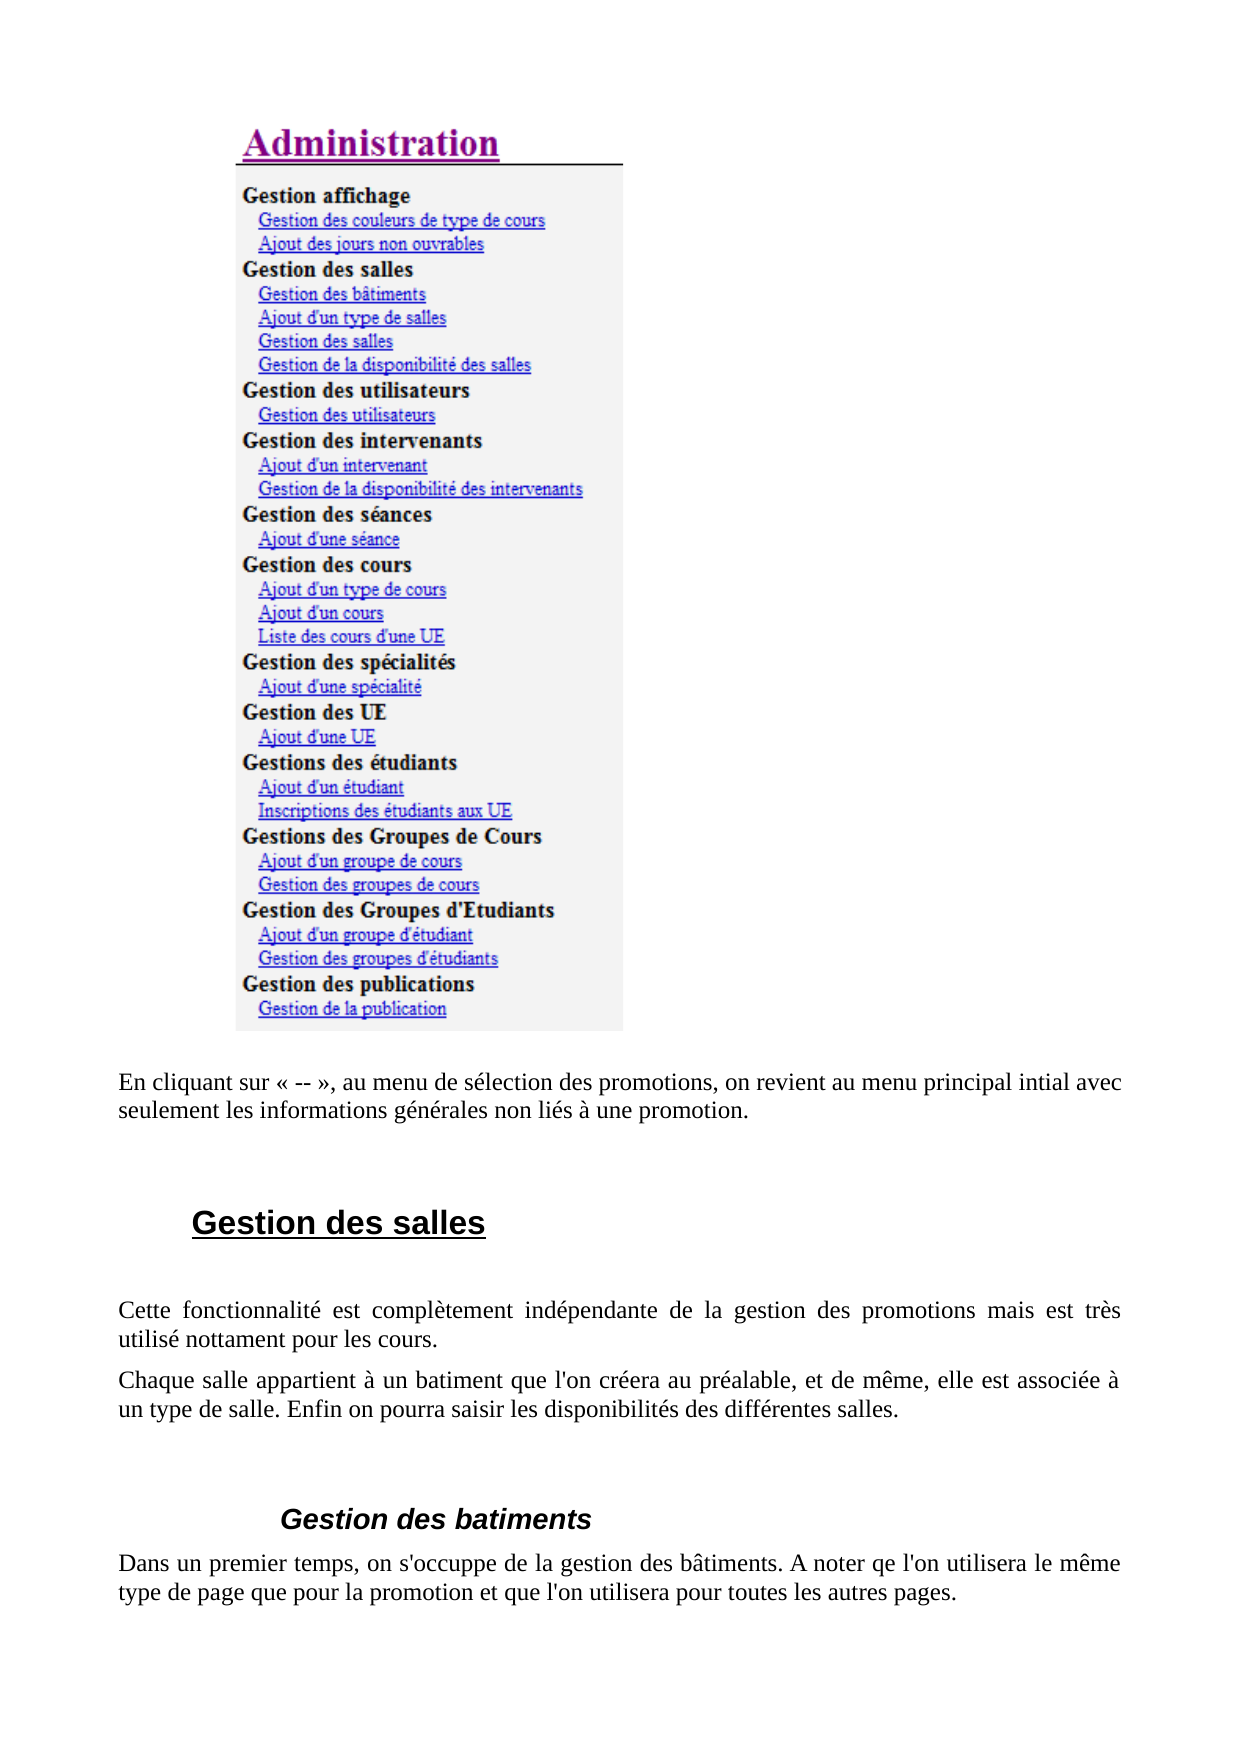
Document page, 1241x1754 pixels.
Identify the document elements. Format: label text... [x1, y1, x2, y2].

text Dans un premier temps, on s'occuppe de la gestion des bâtiments. A noter qe l'on utilisera le même type de page que pour la promotion et que l'on utilisera pour toutes les autres pages. [118, 1548, 1122, 1605]
text En cliquant sur « -- », au menu de sélection des promotions, on revient au menu principal intial avec seulement les informations générales non liés à une promotion. [118, 1067, 1122, 1124]
text Cette fonctionnalité est complètement indépendante de la gestion des promotions mais est très utilisé nottament pour les cours. [118, 1296, 1122, 1353]
subtitle Gestion des salles [191, 1203, 1122, 1242]
subtitle Gestion des batiments [280, 1502, 1122, 1535]
text Chaque salle appartient à un batiment que l'on créera au préalable, et de même, elle est associée à un type de salle. Enfin on pourra saisir les disponibilités des différentes salles. [118, 1366, 1122, 1423]
